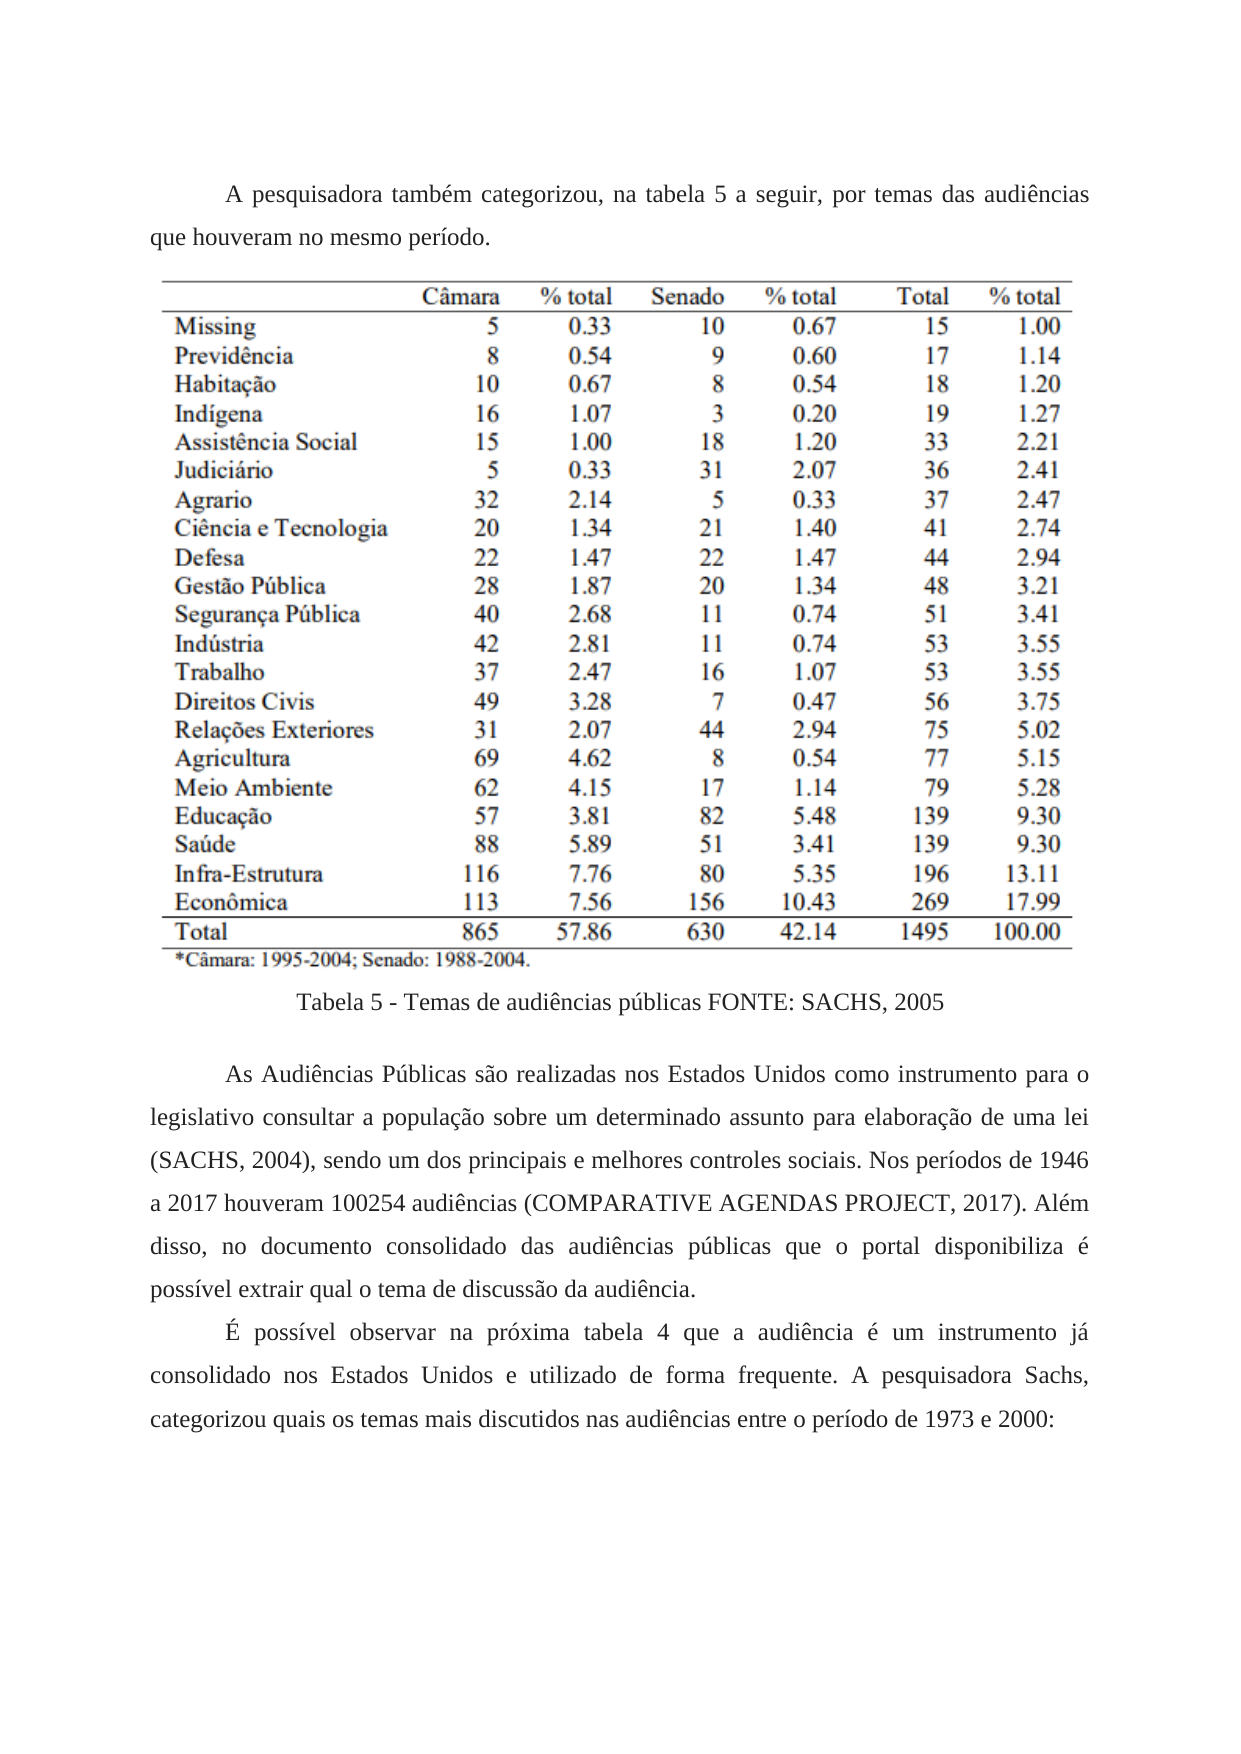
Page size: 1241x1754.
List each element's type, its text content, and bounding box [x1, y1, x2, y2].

text As Audiências Públicas são realizadas nos Estados Unidos como instrumento para o legislativo consultar a população sobre um determinado assunto para elaboração de uma lei (SACHS, 2004), sendo um dos principais e melhores controles sociais. Nos períodos de 1946 a 2017 houveram 100254 audiências (COMPARATIVE AGENDAS PROJECT, 2017). Além disso, no documento consolidado das audiências públicas que o portal disponibiliza é possível extrair qual o tema de discussão da audiência. [150, 1059, 1090, 1303]
text É possível observar na próxima tabela 4 que a audiência é um instrumento já consolidado nos Estados Unidos e utilizado de forma frequente. A pesquisadora Sachs, categorizou quais os temas mais discutidos nas audiências entre o período de 1973 e 2000: [150, 1317, 1090, 1432]
text Tabela 5 - Temas de audiências públicas FONTE: SACHS, 2005 [150, 987, 1090, 1016]
picture [156, 265, 1085, 987]
text A pesquisadora também categorizou, na tabela 5 a seguir, por temas das audiências que houveram no mesmo período. [150, 179, 1090, 251]
